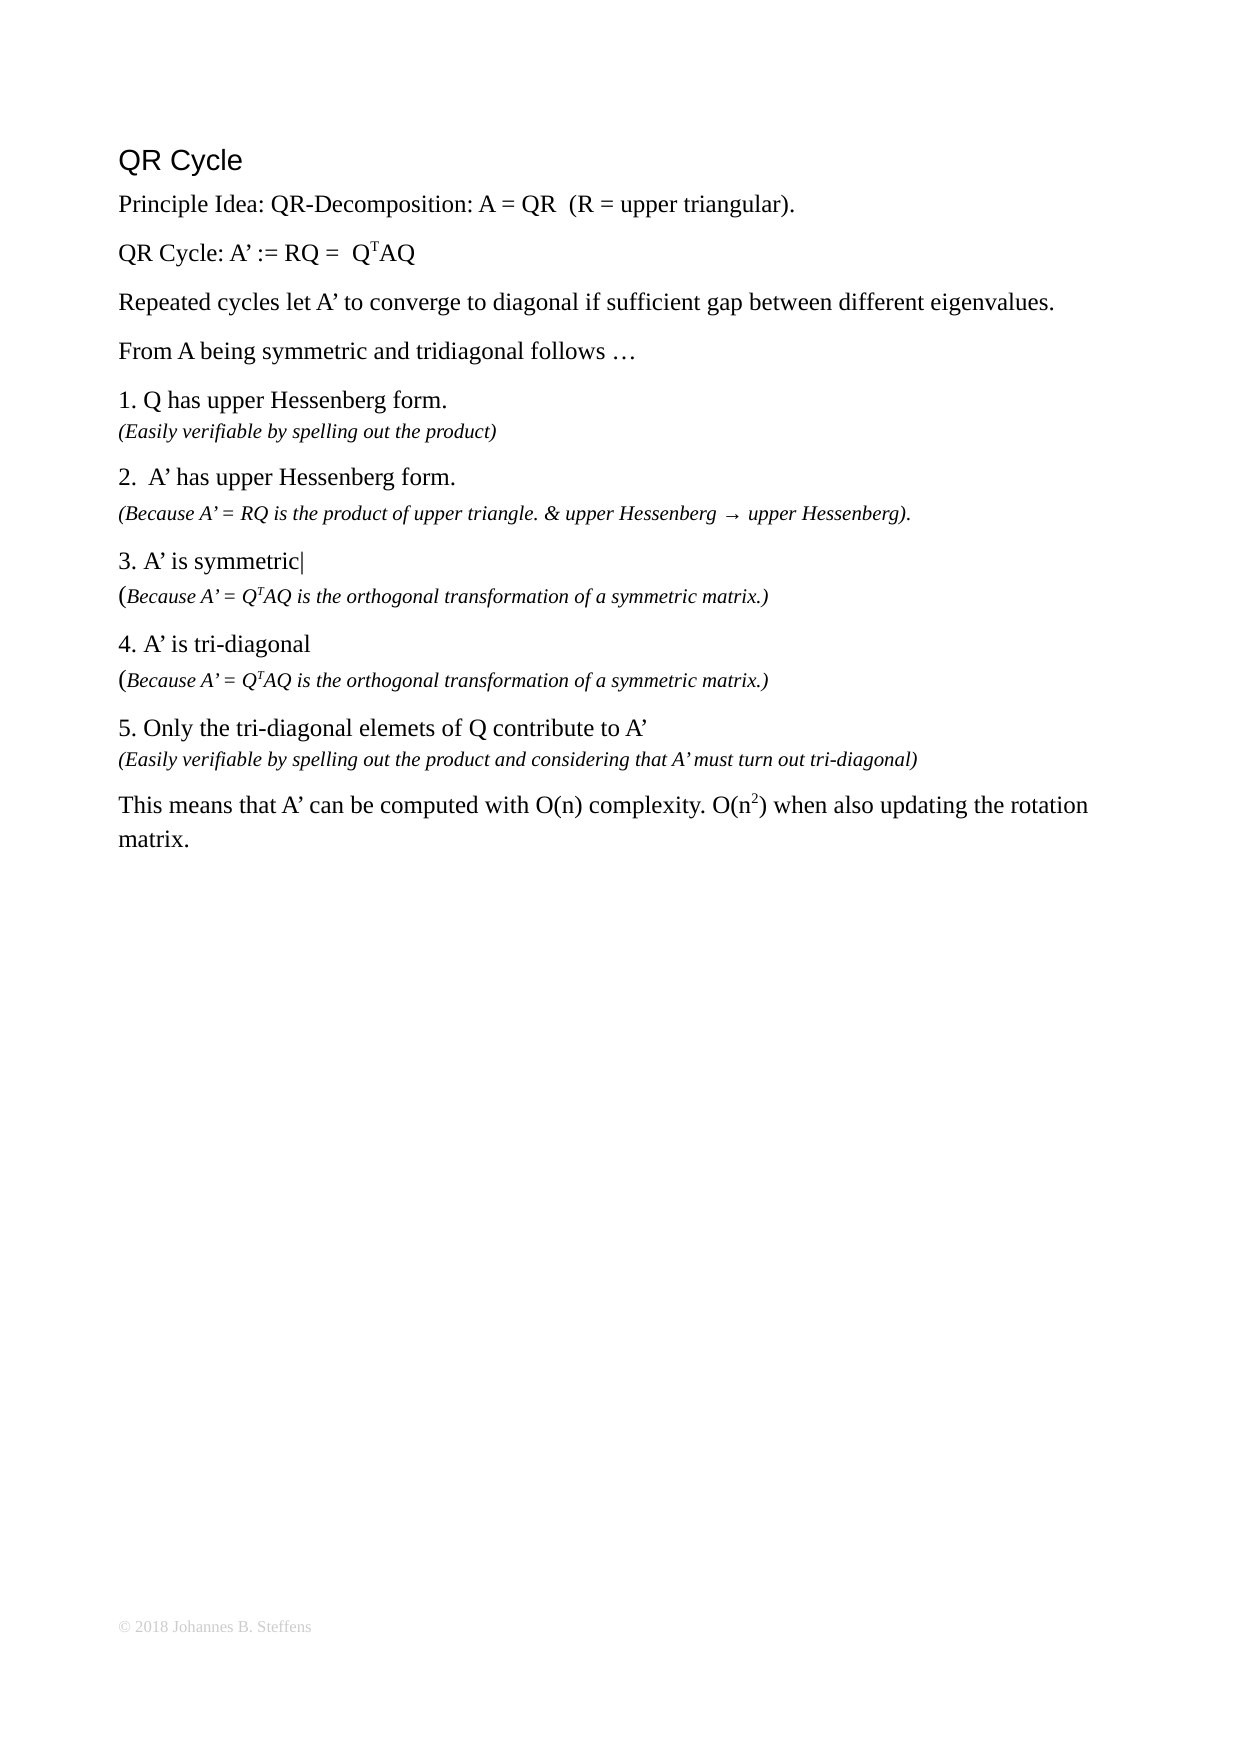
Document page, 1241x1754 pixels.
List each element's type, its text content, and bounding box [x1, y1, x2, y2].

text 1. Q has upper Hessenberg form. (Easily verifiable by spelling out the product) [118, 385, 1122, 443]
text Principle Idea: QR-Decomposition: A = QR (R = upper triangular). [118, 189, 1122, 218]
text 5. Only the tri-diagonal elemets of Q contribute to A’ (Easily verifiable by spelling out the product and considering that A’ must turn out tri-diagonal) [118, 713, 1122, 771]
text 2. A’ has upper Hessenberg form. (Because A’ = RQ is the product of upper triangle. & upper Hessenberg → upper Hessenberg). [118, 462, 1122, 526]
text This means that A’ can be computed with O(n) complexity. O(n2) when also updating the rotation matrix. [118, 790, 1122, 853]
text 4. A’ is tri-diagonal (Because A’ = QTAQ is the orthogonal transformation of a symmetric matrix.) [118, 629, 1122, 693]
text 3. A’ is symmetric| (Because A’ = QTAQ is the orthogonal transformation of a symmetric matrix.) [118, 546, 1122, 609]
text From A being symmetric and tridiagonal follows … [118, 336, 1122, 365]
text Repeated cycles let A’ to converge to diagonal if sufficient gap between different eigenvalues. [118, 287, 1122, 316]
subtitle QR Cycle [118, 143, 1122, 177]
text QR Cycle: A’ := RQ = QTAQ [118, 238, 1122, 267]
